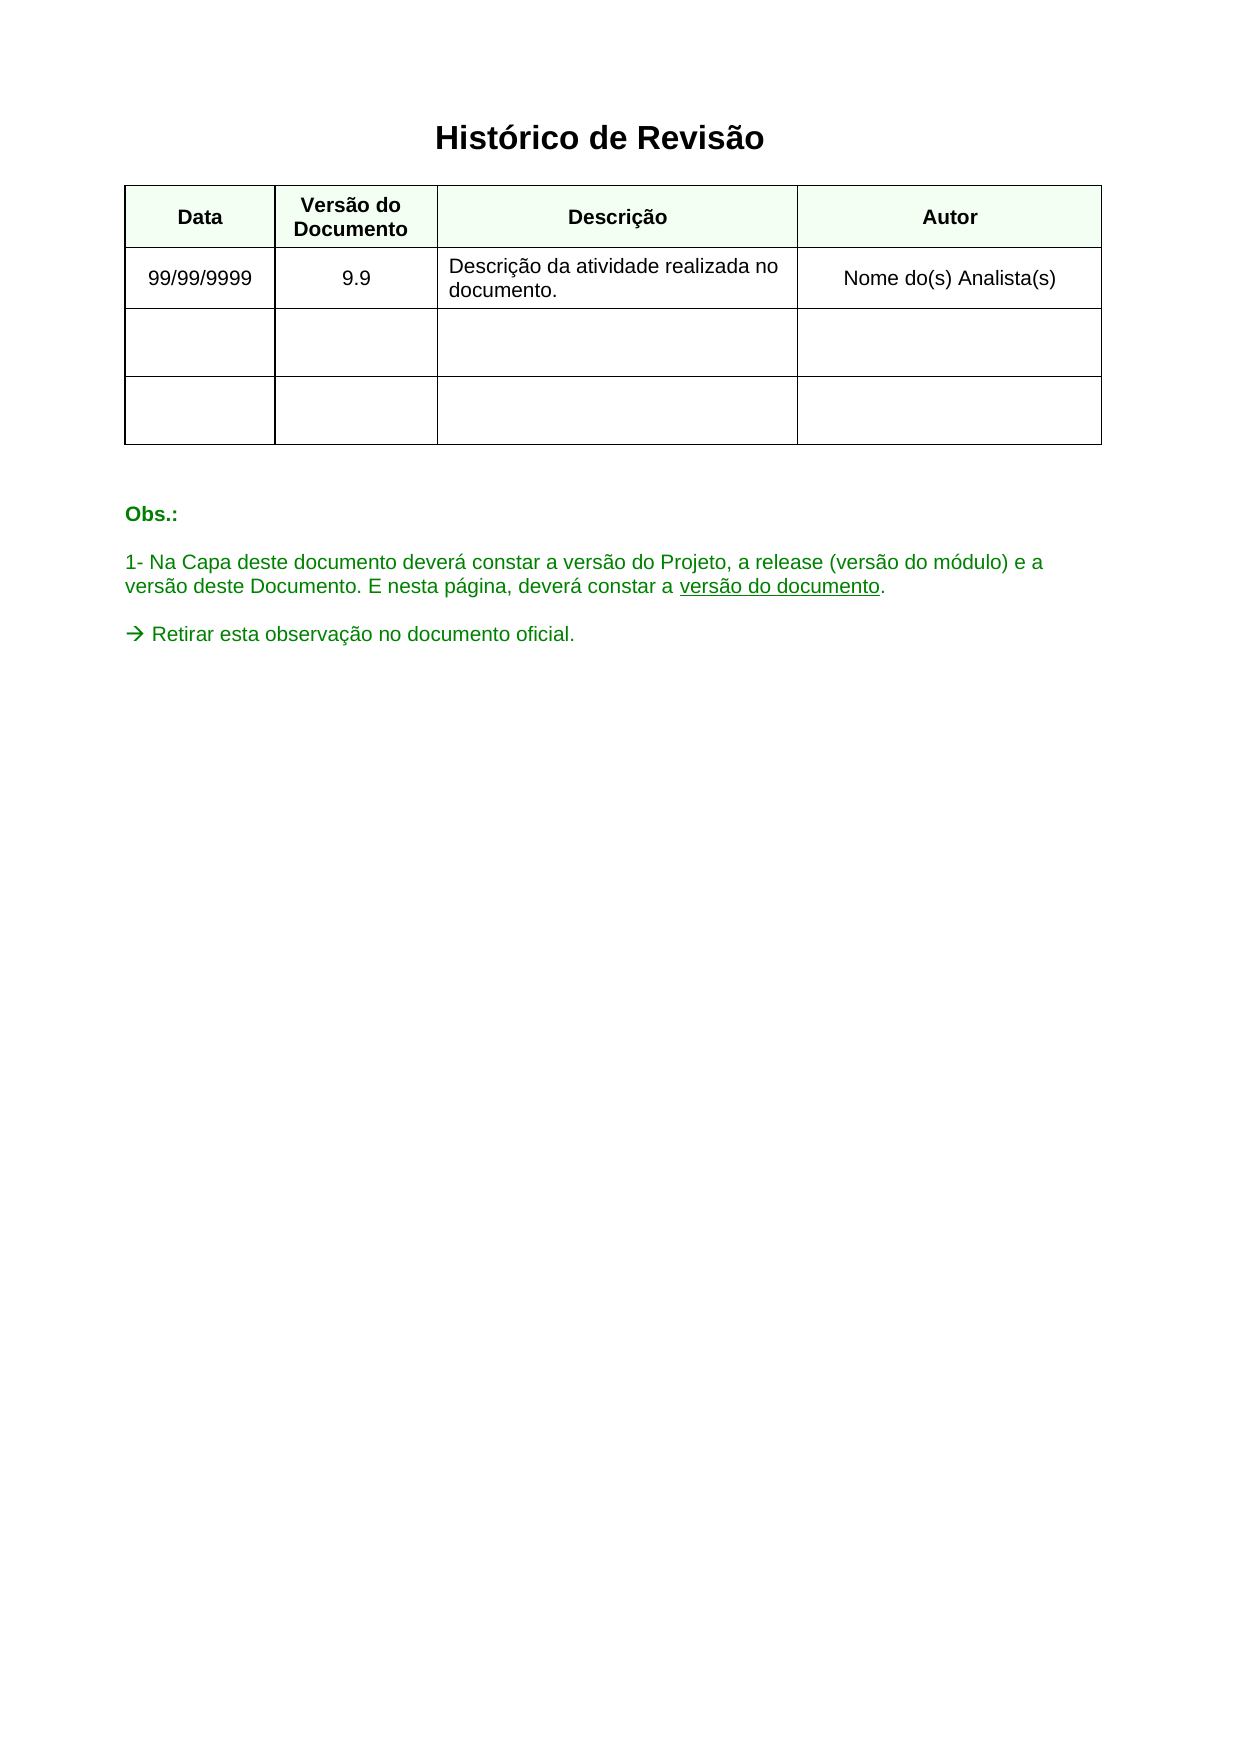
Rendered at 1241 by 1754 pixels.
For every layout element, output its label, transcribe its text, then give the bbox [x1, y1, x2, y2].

text Histórico de Revisão [125, 118, 1075, 157]
table_cell [438, 309, 797, 376]
table_cell [276, 309, 437, 376]
title  Retirar esta observação no documento oficial. [125, 622, 1075, 646]
table_cell [798, 377, 1101, 444]
title Obs.: [125, 502, 1075, 526]
table_cell Descrição da atividade realizada no documento. [438, 248, 797, 308]
table_cell [798, 309, 1101, 376]
table_header Autor [798, 186, 1101, 247]
table_cell [276, 377, 437, 444]
title 1- Na Capa deste documento deverá constar a versão do Projeto, a release (versão do módulo) e a versão deste Documento. E nesta página, deverá constar a versão do documento. [125, 550, 1075, 598]
table_cell [126, 309, 274, 376]
table_header Data [126, 186, 274, 247]
table_header Versão do Documento [276, 186, 437, 247]
table_cell 99/99/9999 [126, 248, 274, 308]
table_cell 9.9 [276, 248, 437, 308]
table_cell Nome do(s) Analista(s) [798, 248, 1101, 308]
table_header Descrição [438, 186, 797, 247]
table_cell [126, 377, 274, 444]
table_cell [438, 377, 797, 444]
